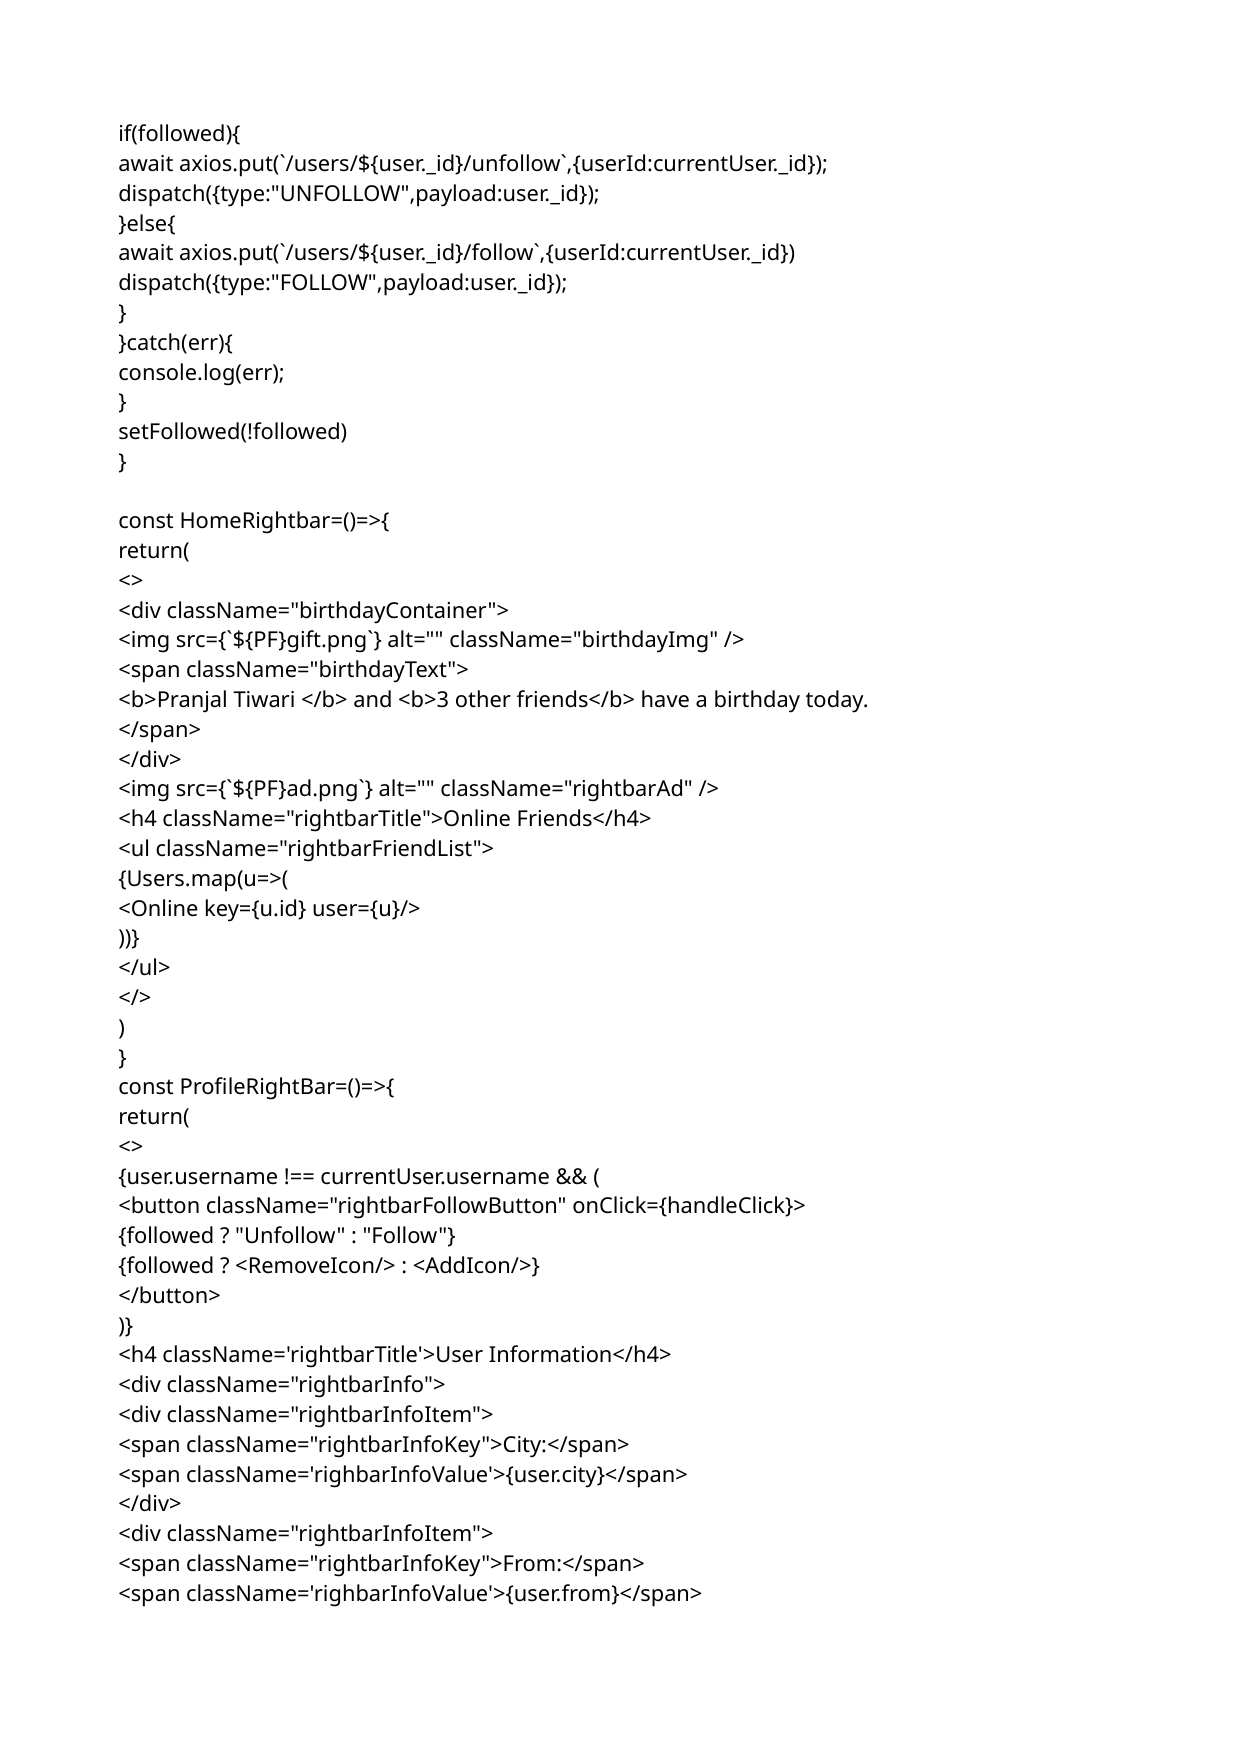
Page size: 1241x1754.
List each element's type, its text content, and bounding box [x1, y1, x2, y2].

text ))} [118, 922, 1122, 952]
text <span className="birthdayText"> [118, 654, 1122, 684]
text } [118, 386, 1122, 416]
text return( [118, 1101, 1122, 1131]
text <ul className="rightbarFriendList"> [118, 833, 1122, 863]
text if(followed){ [118, 118, 1122, 148]
text {Users.map(u=>( [118, 863, 1122, 893]
text <> [118, 1131, 1122, 1161]
text </div> [118, 744, 1122, 773]
text <div className="rightbarInfo"> [118, 1369, 1122, 1399]
text dispatch({type:"FOLLOW",payload:user._id}); [118, 267, 1122, 297]
text <div className="rightbarInfoItem"> [118, 1399, 1122, 1429]
text await axios.put(`/users/${user._id}/follow`,{userId:currentUser._id}) [118, 237, 1122, 267]
text <img src={`${PF}gift.png`} alt="" className="birthdayImg" /> [118, 624, 1122, 654]
text <> [118, 565, 1122, 595]
text } [118, 297, 1122, 327]
text } [118, 1042, 1122, 1071]
text return( [118, 535, 1122, 565]
text {followed ? "Unfollow" : "Follow"} [118, 1220, 1122, 1250]
text ) [118, 1012, 1122, 1042]
text {followed ? <RemoveIcon/> : <AddIcon/>} [118, 1250, 1122, 1280]
text <Online key={u.id} user={u}/> [118, 893, 1122, 922]
text </> [118, 982, 1122, 1012]
text const HomeRightbar=()=>{ [118, 505, 1122, 535]
text </div> [118, 1488, 1122, 1518]
text <span className='righbarInfoValue'>{user.from}</span> [118, 1578, 1122, 1608]
text setFollowed(!followed) [118, 416, 1122, 446]
text const ProfileRightBar=()=>{ [118, 1071, 1122, 1101]
text dispatch({type:"UNFOLLOW",payload:user._id}); [118, 178, 1122, 207]
text </button> [118, 1280, 1122, 1310]
text <img src={`${PF}ad.png`} alt="" className="rightbarAd" /> [118, 773, 1122, 803]
text </span> [118, 714, 1122, 744]
text } [118, 446, 1122, 476]
text )} [118, 1310, 1122, 1339]
text <button className="rightbarFollowButton" onClick={handleClick}> [118, 1191, 1122, 1220]
text }else{ [118, 207, 1122, 237]
text <div className="rightbarInfoItem"> [118, 1518, 1122, 1548]
text }catch(err){ [118, 327, 1122, 356]
text await axios.put(`/users/${user._id}/unfollow`,{userId:currentUser._id}); [118, 148, 1122, 178]
text </ul> [118, 952, 1122, 982]
text <h4 className='rightbarTitle'>User Information</h4> [118, 1339, 1122, 1369]
text <span className="rightbarInfoKey">City:</span> [118, 1429, 1122, 1459]
text <h4 className="rightbarTitle">Online Friends</h4> [118, 803, 1122, 833]
text console.log(err); [118, 356, 1122, 386]
text <span className="rightbarInfoKey">From:</span> [118, 1548, 1122, 1578]
text <div className="birthdayContainer"> [118, 595, 1122, 624]
text <span className='righbarInfoValue'>{user.city}</span> [118, 1459, 1122, 1488]
text <b>Pranjal Tiwari </b> and <b>3 other friends</b> have a birthday today. [118, 684, 1122, 714]
text {user.username !== currentUser.username && ( [118, 1161, 1122, 1191]
